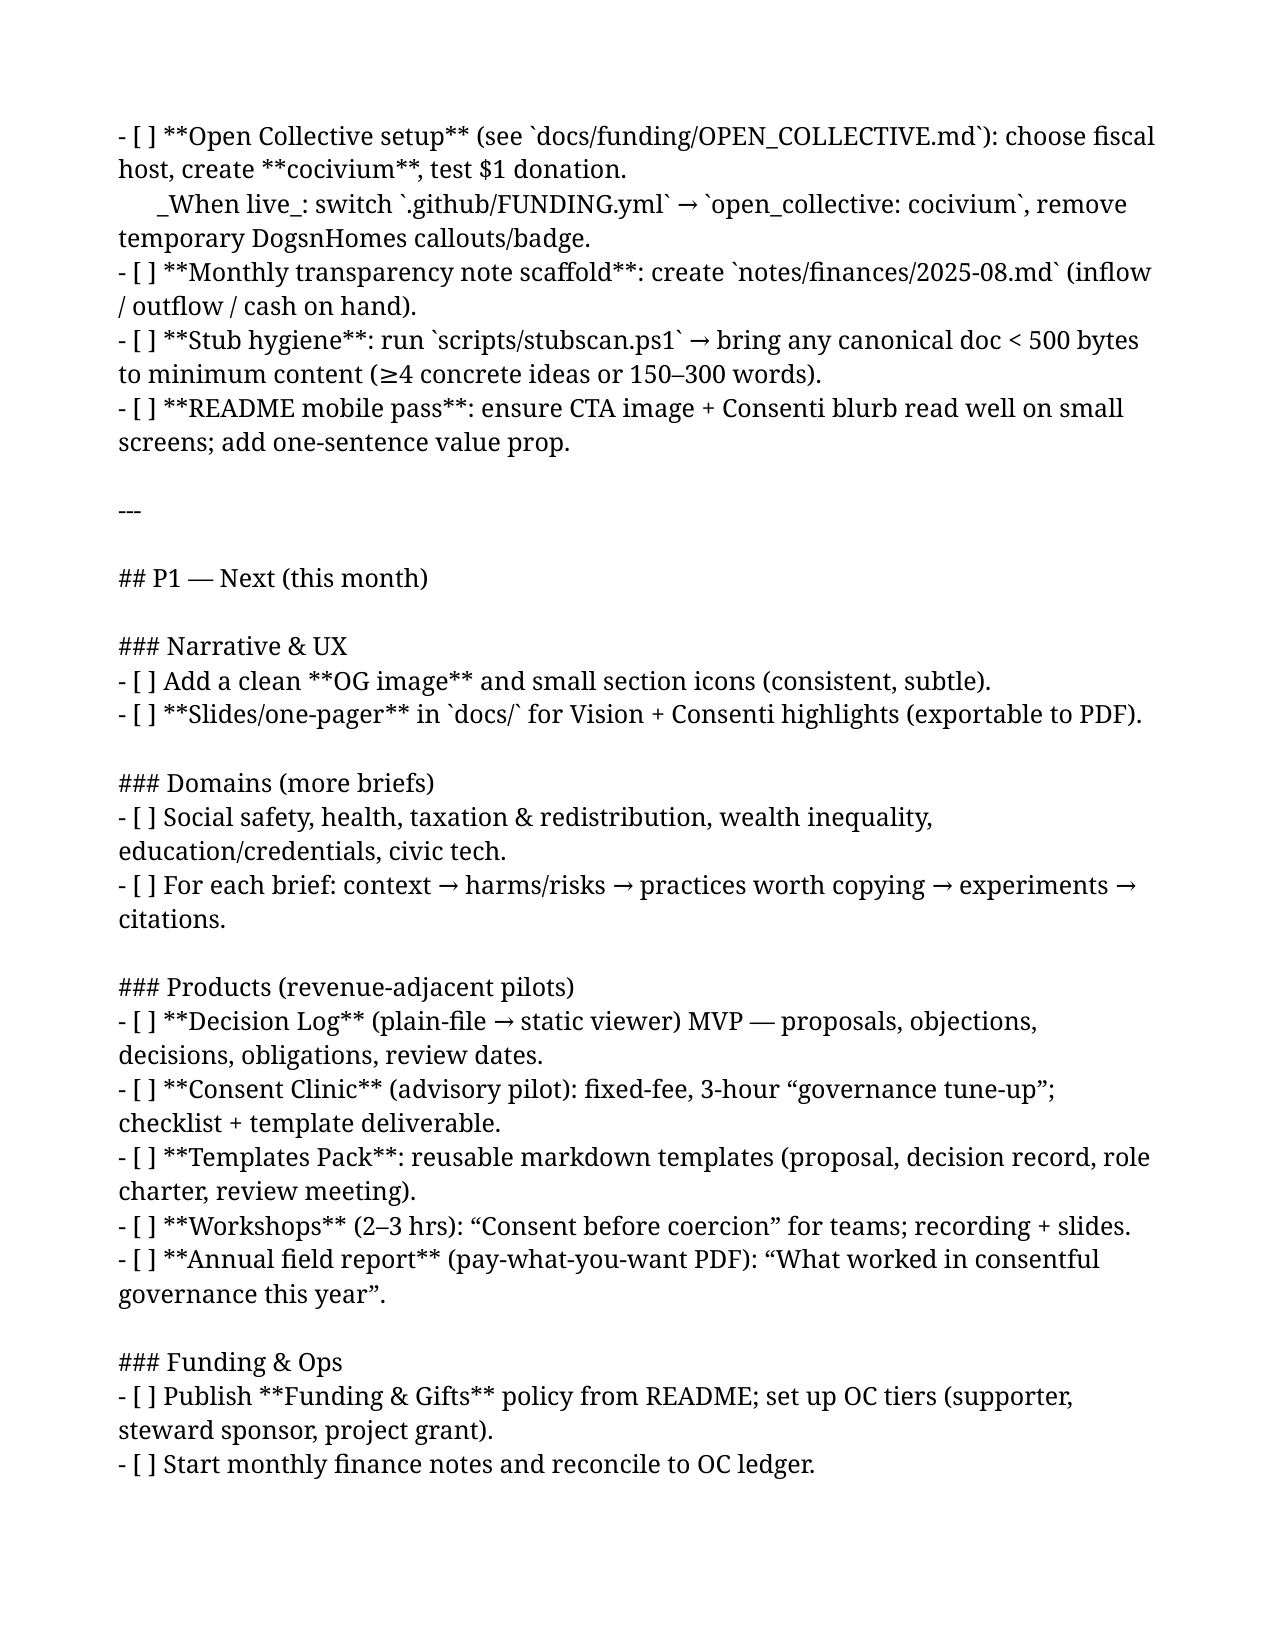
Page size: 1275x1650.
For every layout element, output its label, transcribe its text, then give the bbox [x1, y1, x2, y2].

text - [ ] Start monthly finance notes and reconcile to OC ledger. [118, 1447, 1157, 1481]
text - [ ] Publish **Funding & Gifts** policy from README; set up OC tiers (supporter, steward sponsor, project grant). [118, 1378, 1157, 1447]
text ## P1 — Next (this month) [118, 561, 1157, 595]
text - [ ] **Open Collective setup** (see `docs/funding/OPEN_COLLECTIVE.md`): choose fiscal host, create **cocivium**, test $1 donation. [118, 118, 1157, 186]
text - [ ] **README mobile pass**: ensure CTA image + Consenti blurb read well on small screens; add one-sentence value prop. [118, 391, 1157, 459]
text ### Domains (more briefs) [118, 765, 1157, 799]
text - [ ] **Consent Clinic** (advisory pilot): fixed-fee, 3-hour “governance tune-up”; checklist + template deliverable. [118, 1072, 1157, 1140]
text _When live_: switch `.github/FUNDING.yml` → `open_collective: cocivium`, remove temporary DogsnHomes callouts/badge. [118, 186, 1157, 254]
text - [ ] **Workshops** (2–3 hrs): “Consent before coercion” for teams; recording + slides. [118, 1208, 1157, 1242]
text ### Products (revenue-adjacent pilots) [118, 970, 1157, 1004]
text - [ ] **Stub hygiene**: run `scripts/stubscan.ps1` → bring any canonical doc < 500 bytes to minimum content (≥4 concrete ideas or 150–300 words). [118, 322, 1157, 391]
text - [ ] **Annual field report** (pay-what-you-want PDF): “What worked in consentful governance this year”. [118, 1242, 1157, 1310]
text ### Narrative & UX [118, 629, 1157, 663]
text - [ ] **Decision Log** (plain-file → static viewer) MVP — proposals, objections, decisions, obligations, review dates. [118, 1004, 1157, 1072]
text --- [118, 493, 1157, 527]
text - [ ] **Monthly transparency note scaffold**: create `notes/finances/2025-08.md` (inflow / outflow / cash on hand). [118, 254, 1157, 322]
text - [ ] **Templates Pack**: reusable markdown templates (proposal, decision record, role charter, review meeting). [118, 1140, 1157, 1208]
text - [ ] For each brief: context → harms/risks → practices worth copying → experiments → citations. [118, 867, 1157, 936]
text - [ ] **Slides/one-pager** in `docs/` for Vision + Consenti highlights (exportable to PDF). [118, 697, 1157, 731]
text ### Funding & Ops [118, 1344, 1157, 1378]
text - [ ] Add a clean **OG image** and small section icons (consistent, subtle). [118, 663, 1157, 697]
text - [ ] Social safety, health, taxation & redistribution, wealth inequality, education/credentials, civic tech. [118, 799, 1157, 867]
